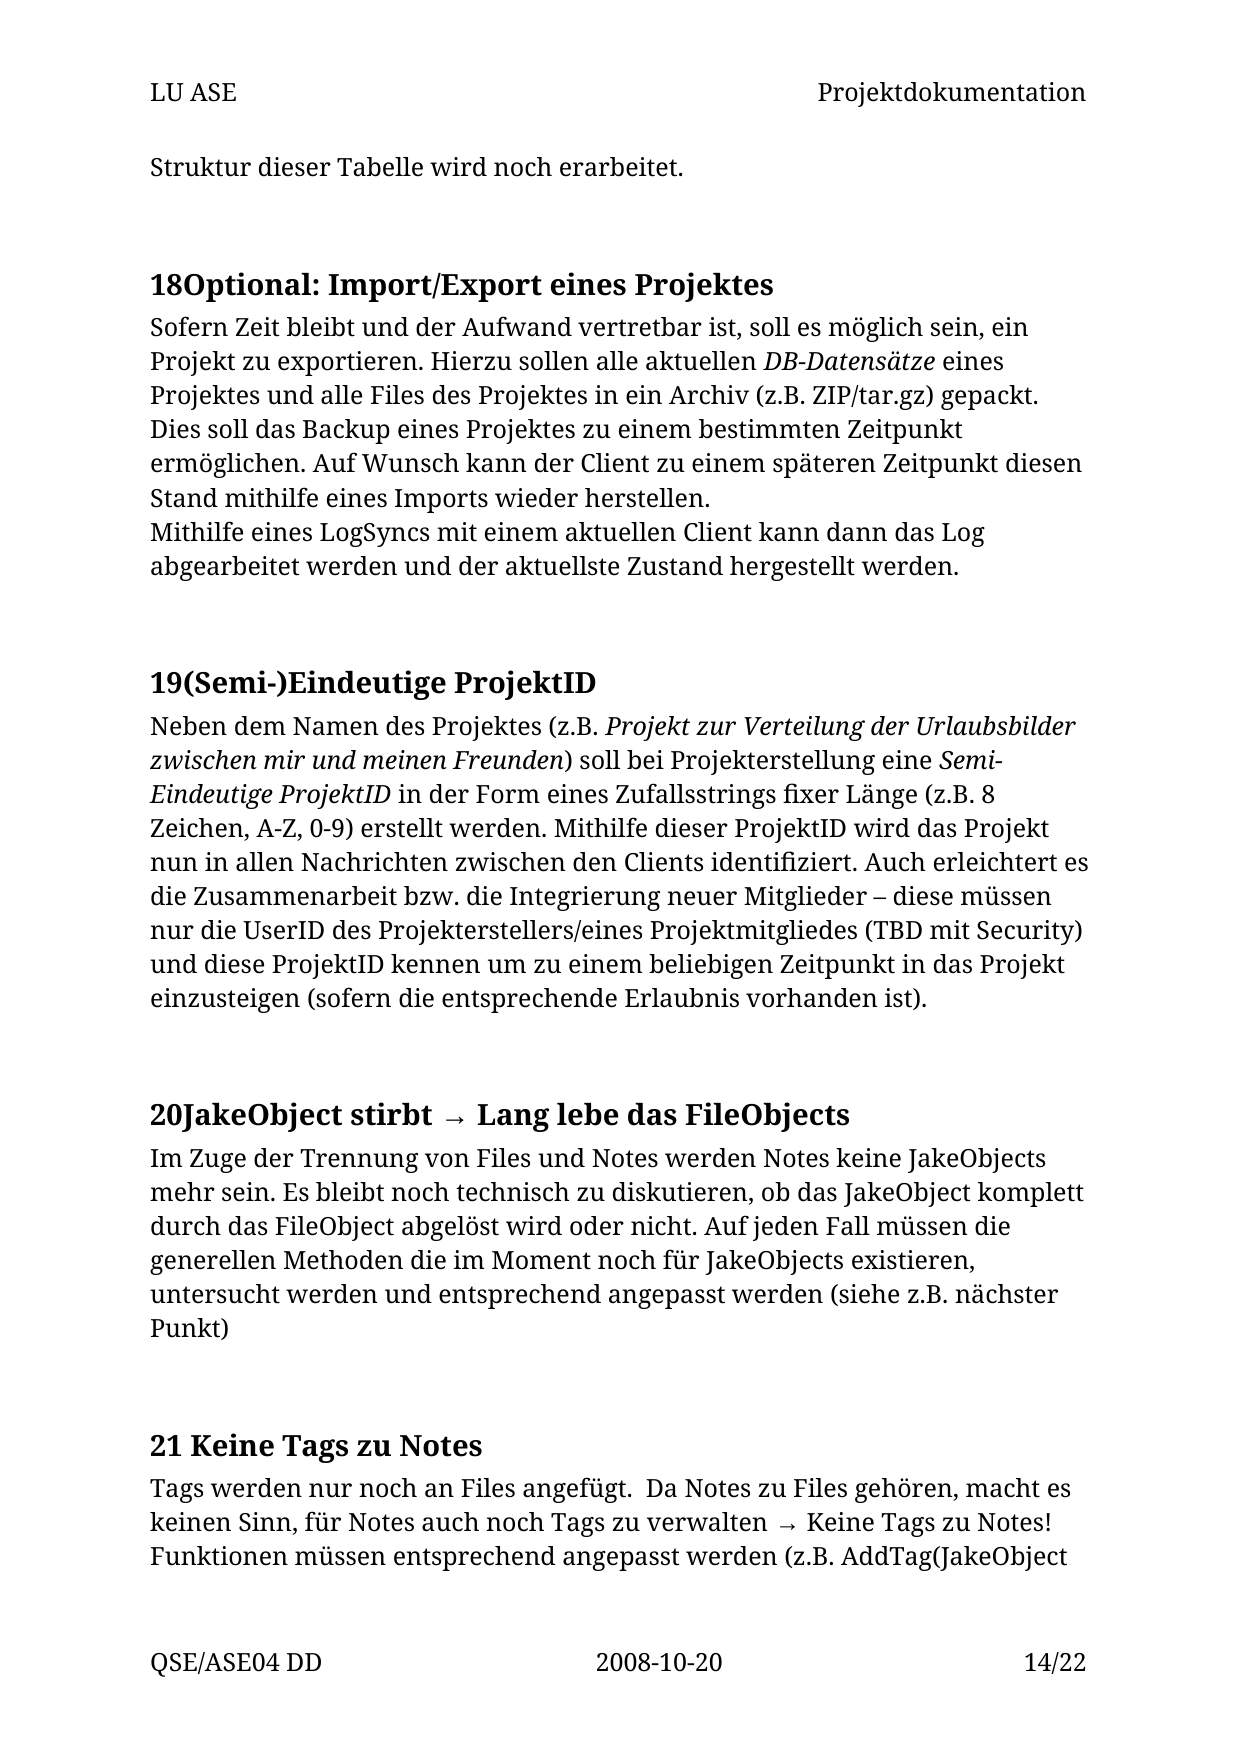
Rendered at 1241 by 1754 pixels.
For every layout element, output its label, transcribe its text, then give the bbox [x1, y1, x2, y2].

subtitle (Semi-)Eindeutige ProjektID [150, 662, 1090, 702]
text Neben dem Namen des Projektes (z.B. Projekt zur Verteilung der Urlaubsbilder zwischen mir und meinen Freunden) soll bei Projekterstellung eine Semi-Eindeutige ProjektID in der Form eines Zufallsstrings fixer Länge (z.B. 8 Zeichen, A-Z, 0-9) erstellt werden. Mithilfe dieser ProjektID wird das Projekt nun in allen Nachrichten zwischen den Clients identifiziert. Auch erleichtert es die Zusammenarbeit bzw. die Integrierung neuer Mitglieder – diese müssen nur die UserID des Projekterstellers/eines Projektmitgliedes (TBD mit Security) und diese ProjektID kennen um zu einem beliebigen Zeitpunkt in das Projekt einzusteigen (sofern die entsprechende Erlaubnis vorhanden ist). [150, 708, 1090, 1015]
text Mithilfe eines LogSyncs mit einem aktuellen Client kann dann das Log abgearbeitet werden und der aktuellste Zustand hergestellt werden. [150, 514, 1090, 582]
subtitle JakeObject stirbt → Lang lebe das FileObjects [150, 1095, 1090, 1134]
subtitle Keine Tags zu Notes [150, 1425, 1090, 1464]
text Tags werden nur noch an Files angefügt. Da Notes zu Files gehören, macht es keinen Sinn, für Notes auch noch Tags zu verwalten → Keine Tags zu Notes! Funktionen müssen entsprechend angepasst werden (z.B. AddTag(JakeObject [150, 1471, 1090, 1573]
text Struktur dieser Tabelle wird noch erarbeitet. [150, 150, 1090, 184]
text Im Zuge der Trennung von Files und Notes werden Notes keine JakeObjects mehr sein. Es bleibt noch technisch zu diskutieren, ob das JakeObject komplett durch das FileObject abgelöst wird oder nicht. Auf jeden Fall müssen die generellen Methoden die im Moment noch für JakeObjects existieren, untersucht werden und entsprechend angepasst werden (siehe z.B. nächster Punkt) [150, 1141, 1090, 1345]
text Sofern Zeit bleibt und der Aufwand vertretbar ist, soll es möglich sein, ein Projekt zu exportieren. Hierzu sollen alle aktuellen DB-Datensätze eines Projektes und alle Files des Projektes in ein Archiv (z.B. ZIP/tar.gz) gepackt. Dies soll das Backup eines Projektes zu einem bestimmten Zeitpunkt ermöglichen. Auf Wunsch kann der Client zu einem späteren Zeitpunkt diesen Stand mithilfe eines Imports wieder herstellen. [150, 310, 1090, 514]
subtitle Optional: Import/Export eines Projektes [150, 264, 1090, 304]
